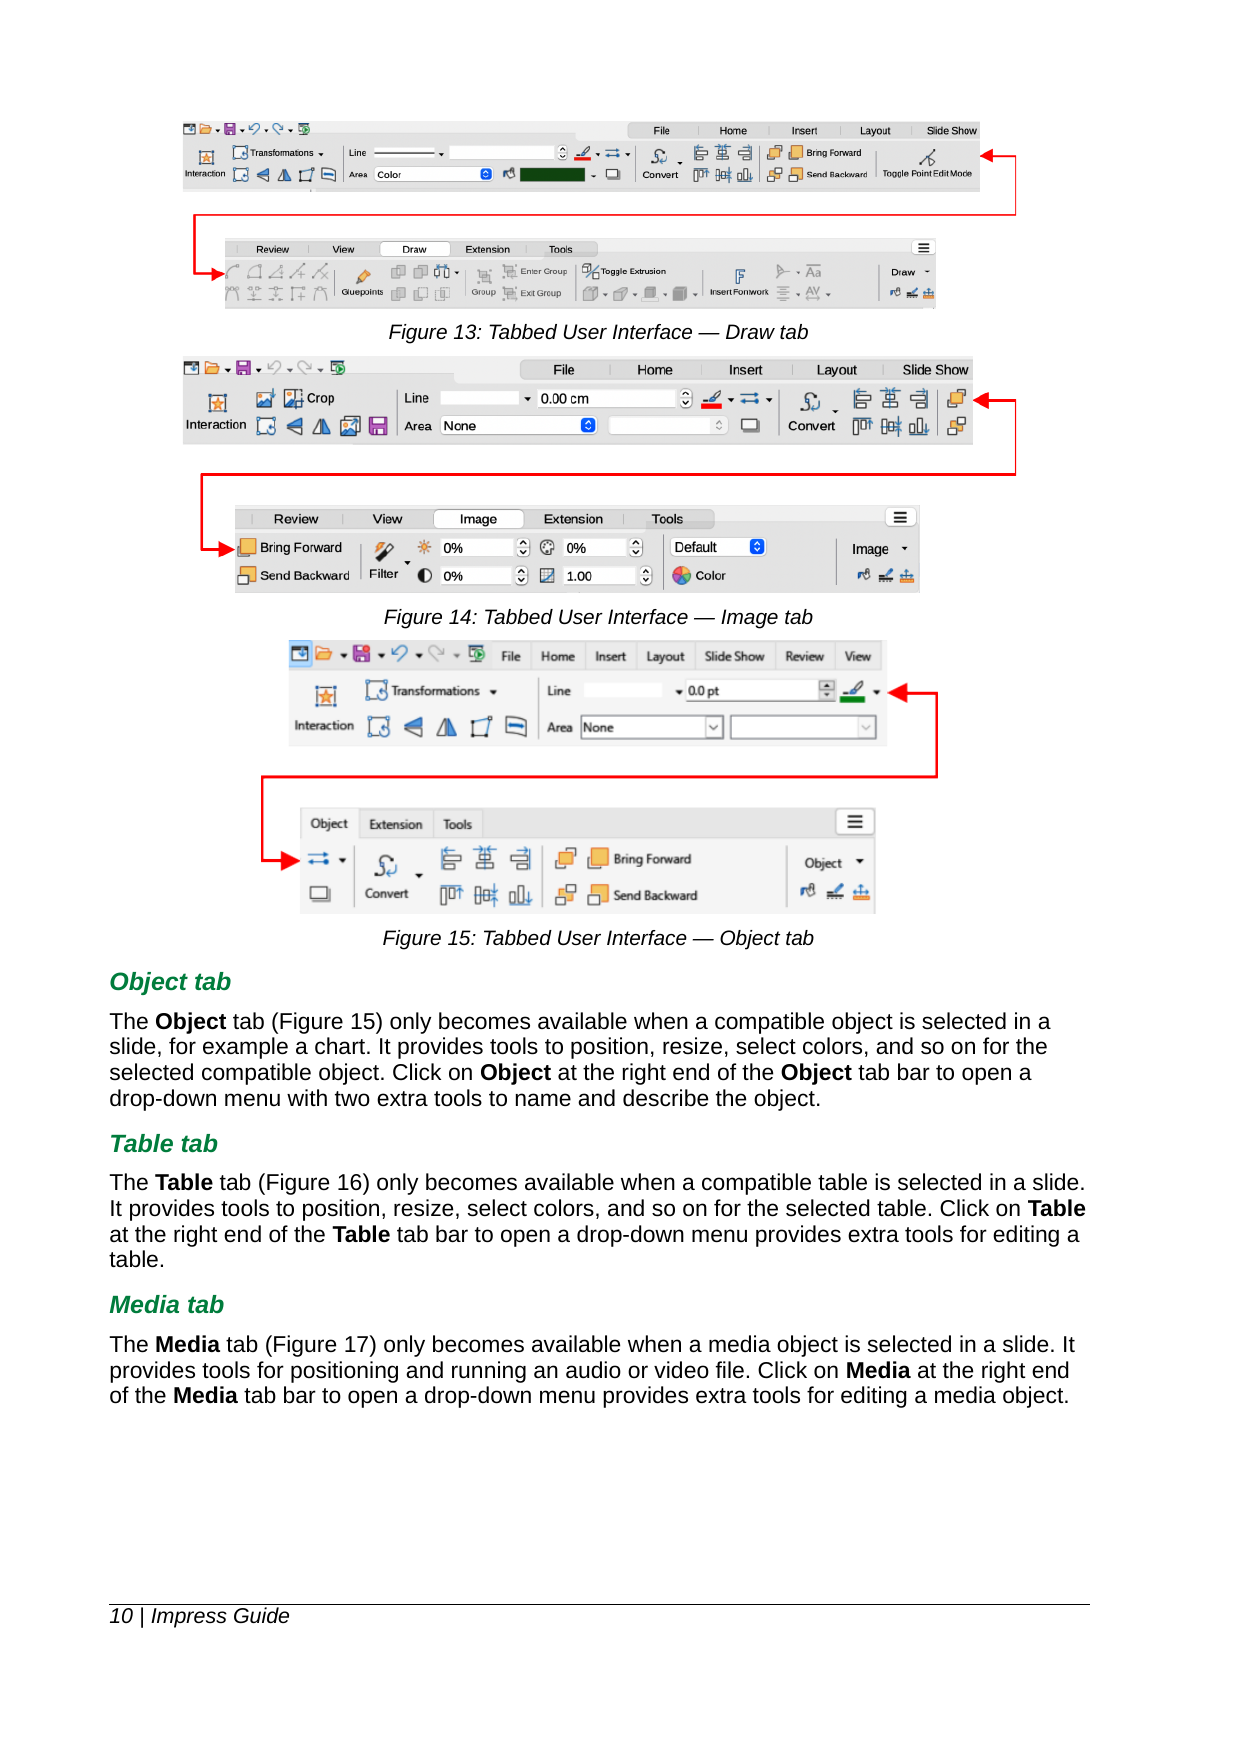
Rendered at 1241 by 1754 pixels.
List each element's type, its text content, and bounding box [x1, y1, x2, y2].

subtitle Object tab [109, 968, 1090, 996]
text The Media tab (Figure 17) only becomes available when a media object is selected in a slide. It provides tools for positioning and running an audio or video file. Click on Media at the right end of the Media tab bar to open a drop-down menu provides extra tools for editing a media object. [109, 1332, 1090, 1409]
subtitle Table tab [109, 1130, 1090, 1158]
text Figure 13: Tabbed User Interface — Draw tab [183, 321, 1016, 344]
text Figure 15: Tabbed User Interface — Object tab [261, 926, 938, 949]
picture [261, 640, 938, 914]
subtitle Media tab [109, 1291, 1090, 1319]
picture [182, 121, 1017, 309]
text Figure 14: Tabbed User Interface — Image tab [183, 605, 1016, 628]
picture [182, 356, 1017, 593]
text The Object tab (Figure 15) only becomes available when a compatible object is selected in a slide, for example a chart. It provides tools to position, resize, select colors, and so on for the selected compatible object. Click on Object at the right end of the Object tab bar to open a drop‑down menu with two extra tools to name and describe the object. [109, 1008, 1090, 1111]
text The Table tab (Figure 16) only becomes available when a compatible table is selected in a slide. It provides tools to position, resize, select colors, and so on for the selected table. Click on Table at the right end of the Table tab bar to open a drop-down menu provides extra tools for editing a table. [109, 1170, 1090, 1273]
